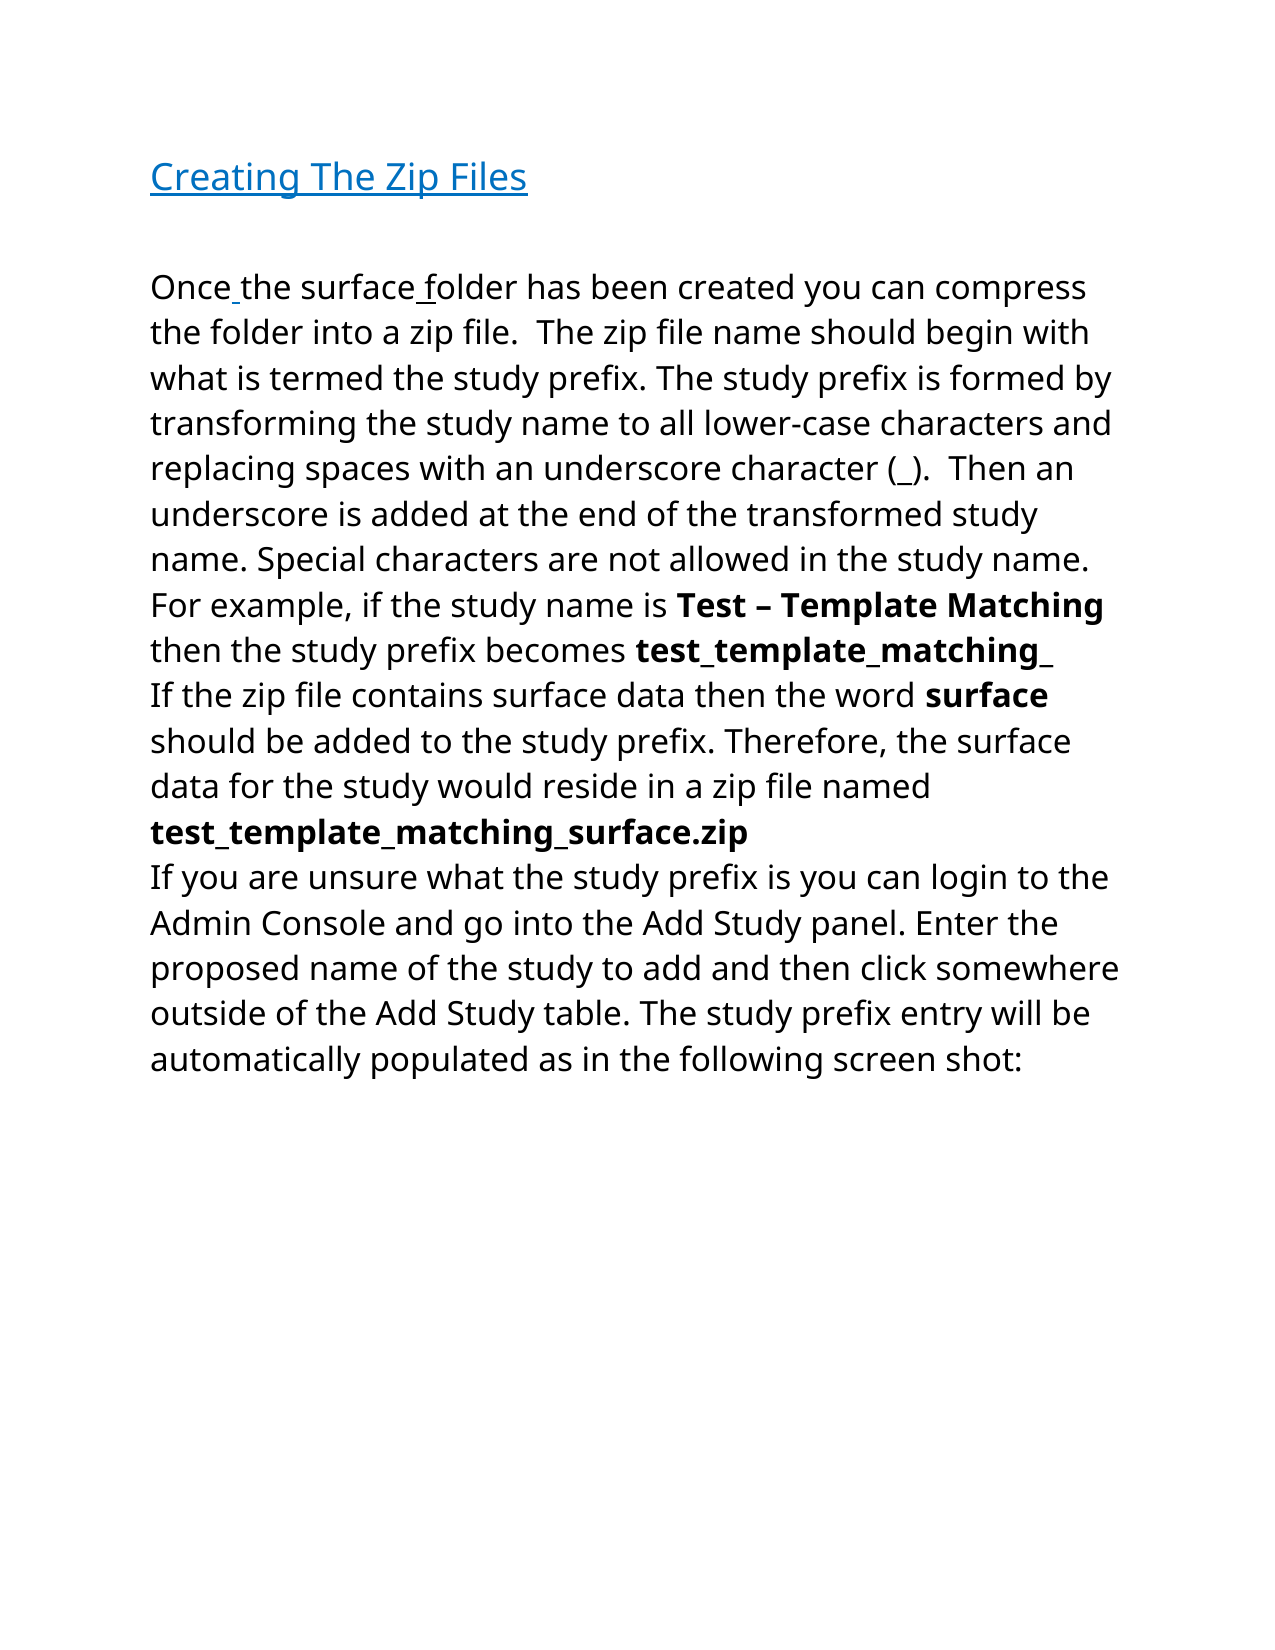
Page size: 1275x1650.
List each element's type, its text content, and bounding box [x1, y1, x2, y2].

text Creating The Zip Files [150, 150, 1125, 201]
text Once the surface folder has been created you can compress the folder into a zip file. The zip file name should begin with what is termed the study prefix. The study prefix is formed by transforming the study name to all lower-case characters and replacing spaces with an underscore character (_). Then an underscore is added at the end of the transformed study name. Special characters are not allowed in the study name. For example, if the study name is Test – Template Matching then the study prefix becomes test_template_matching_ [150, 263, 1125, 672]
text If you are unsure what the study prefix is you can login to the Admin Console and go into the Add Study panel. Enter the proposed name of the study to add and then click somewhere outside of the Add Study table. The study prefix entry will be automatically populated as in the following screen shot: [150, 854, 1125, 1081]
text If the zip file contains surface data then the word surface should be added to the study prefix. Therefore, the surface data for the study would reside in a zip file named test_template_matching_surface.zip [150, 672, 1125, 854]
